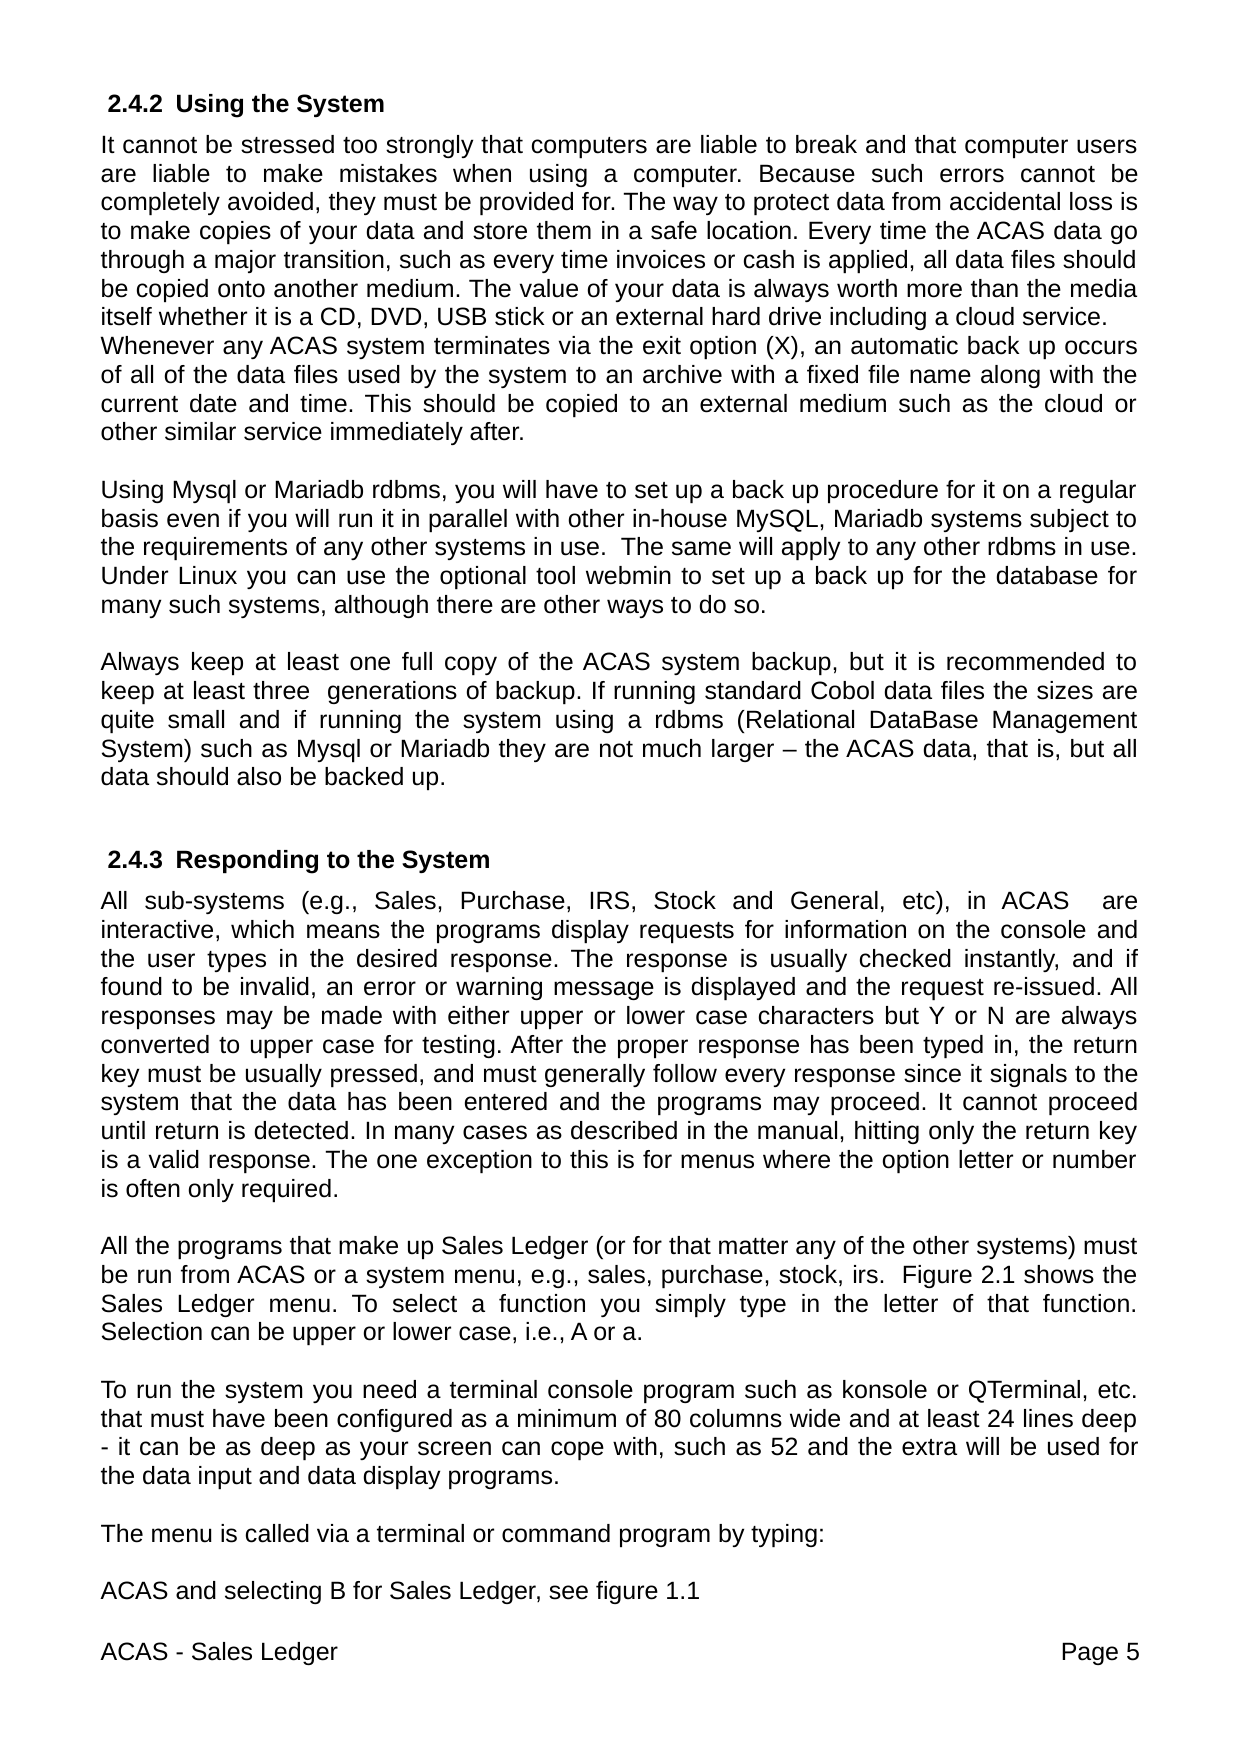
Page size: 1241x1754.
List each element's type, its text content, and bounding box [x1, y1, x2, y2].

subtitle Responding to the System [100, 845, 1140, 873]
text All sub-systems (e.g., Sales, Purchase, IRS, Stock and General, etc), in ACAS are interactive, which means the programs display requests for information on the console and the user types in the desired response. The response is usually checked instantly, and if found to be invalid, an error or warning message is displayed and the request re-issued. All responses may be made with either upper or lower case characters but Y or N are always converted to upper case for testing. After the proper response has been typed in, the return key must be usually pressed, and must generally follow every response since it signals to the system that the data has been entered and the programs may proceed. It cannot proceed until return is detected. In many cases as described in the manual, hitting only the return key is a valid response. The one exception to this is for menus where the option letter or number is often only required. [100, 886, 1140, 1202]
text Always keep at least one full copy of the ACAS system backup, but it is recommended to keep at least three generations of backup. If running standard Cobol data files the sizes are quite small and if running the system using a rdbms (Relational DataBase Management System) such as Mysql or Mariadb they are not much larger – the ACAS data, that is, but all data should also be backed up. [100, 647, 1140, 791]
text All the programs that make up Sales Ledger (or for that matter any of the other systems) must be run from ACAS or a system menu, e.g., sales, purchase, stock, irs. Figure 2.1 shows the Sales Ledger menu. To select a function you simply type in the letter of that function. Selection can be upper or lower case, i.e., A or a. [100, 1231, 1140, 1346]
text The menu is called via a terminal or command program by typing: [100, 1518, 1140, 1547]
text Using Mysql or Mariadb rdbms, you will have to set up a back up procedure for it on a regular basis even if you will run it in parallel with other in-house MySQL, Mariadb systems subject to the requirements of any other systems in use. The same will apply to any other rdbms in use. Under Linux you can use the optional tool webmin to set up a back up for the database for many such systems, although there are other ways to do so. [100, 475, 1140, 618]
text Whenever any ACAS system terminates via the exit option (X), an automatic back up occurs of all of the data files used by the system to an archive with a fixed file name along with the current date and time. This should be copied to an external medium such as the cloud or other similar service immediately after. [100, 331, 1140, 446]
text To run the system you need a terminal console program such as konsole or QTerminal, etc. that must have been configured as a minimum of 80 columns wide and at least 24 lines deep - it can be as deep as your screen can cope with, such as 52 and the extra will be used for the data input and data display programs. [100, 1375, 1140, 1490]
subtitle Using the System [100, 88, 1140, 117]
text It cannot be stressed too strongly that computers are liable to break and that computer users are liable to make mistakes when using a computer. Because such errors cannot be completely avoided, they must be provided for. The way to protect data from accidental loss is to make copies of your data and store them in a safe location. Every time the ACAS data go through a major transition, such as every time invoices or cash is applied, all data files should be copied onto another medium. The value of your data is always worth more than the media itself whether it is a CD, DVD, USB stick or an external hard drive including a cloud service. [100, 130, 1140, 331]
text ACAS and selecting B for Sales Ledger, see figure 1.1 [100, 1576, 1140, 1605]
